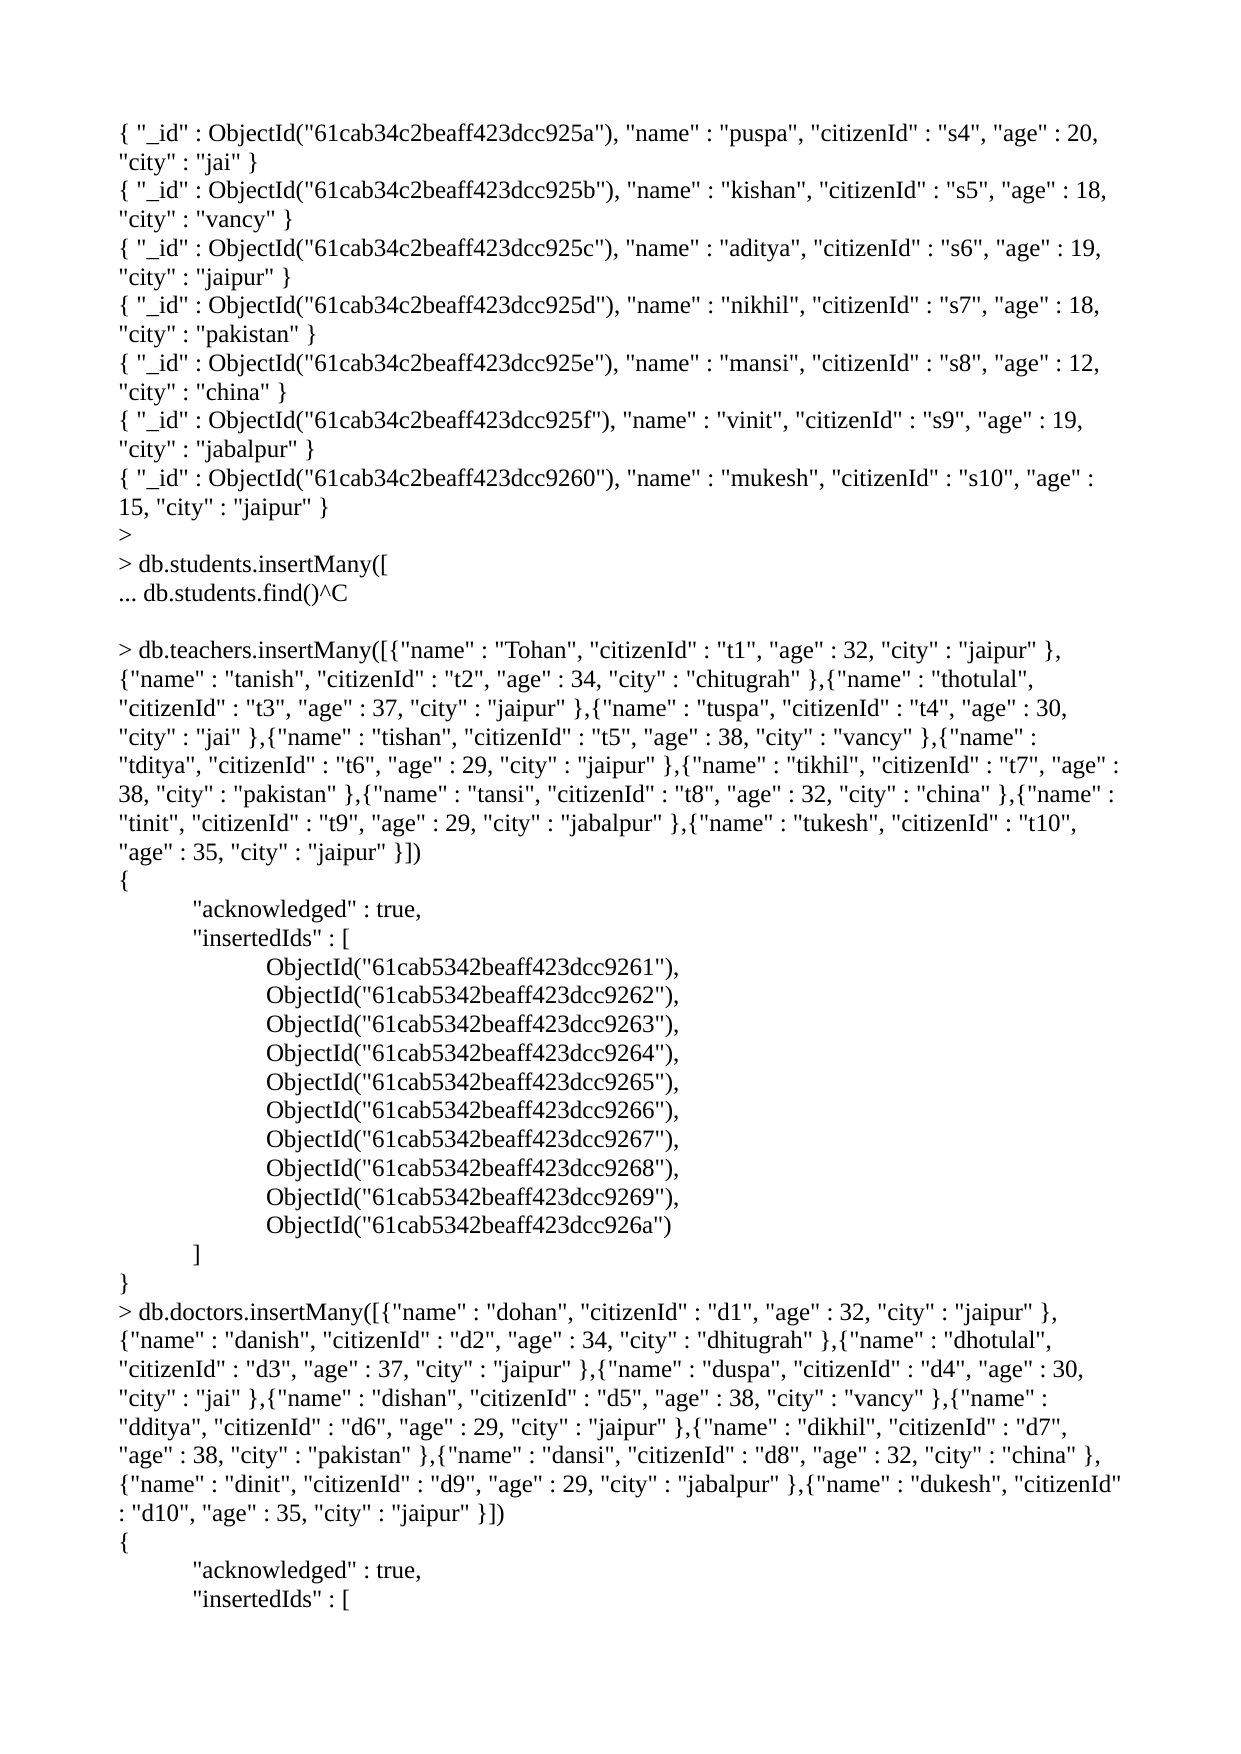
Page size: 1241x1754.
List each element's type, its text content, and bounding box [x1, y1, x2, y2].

text ObjectId("61cab5342beaff423dcc9264"), [118, 1038, 1122, 1067]
text ObjectId("61cab5342beaff423dcc9263"), [118, 1009, 1122, 1038]
text ObjectId("61cab5342beaff423dcc926a") [118, 1211, 1122, 1239]
text ObjectId("61cab5342beaff423dcc9268"), [118, 1153, 1122, 1182]
text ObjectId("61cab5342beaff423dcc9267"), [118, 1124, 1122, 1153]
text { "_id" : ObjectId("61cab34c2beaff423dcc925f"), "name" : "vinit", "citizenId" : "s9", "age" : 19, "city" : "jabalpur" } [118, 406, 1122, 463]
text { [118, 866, 1122, 894]
text "acknowledged" : true, [118, 894, 1122, 923]
text ObjectId("61cab5342beaff423dcc9262"), [118, 981, 1122, 1009]
text { [118, 1527, 1122, 1556]
text } [118, 1268, 1122, 1297]
text ObjectId("61cab5342beaff423dcc9265"), [118, 1067, 1122, 1096]
text > db.doctors.insertMany([{"name" : "dohan", "citizenId" : "d1", "age" : 32, "city" : "jaipur" },{"name" : "danish", "citizenId" : "d2", "age" : 34, "city" : "dhitugrah" },{"name" : "dhotulal", "citizenId" : "d3", "age" : 37, "city" : "jaipur" },{"name" : "duspa", "citizenId" : "d4", "age" : 30, "city" : "jai" },{"name" : "dishan", "citizenId" : "d5", "age" : 38, "city" : "vancy" },{"name" : "dditya", "citizenId" : "d6", "age" : 29, "city" : "jaipur" },{"name" : "dikhil", "citizenId" : "d7", "age" : 38, "city" : "pakistan" },{"name" : "dansi", "citizenId" : "d8", "age" : 32, "city" : "china" },{"name" : "dinit", "citizenId" : "d9", "age" : 29, "city" : "jabalpur" },{"name" : "dukesh", "citizenId" : "d10", "age" : 35, "city" : "jaipur" }]) [118, 1297, 1122, 1527]
text { "_id" : ObjectId("61cab34c2beaff423dcc925c"), "name" : "aditya", "citizenId" : "s6", "age" : 19, "city" : "jaipur" } [118, 233, 1122, 291]
text { "_id" : ObjectId("61cab34c2beaff423dcc925b"), "name" : "kishan", "citizenId" : "s5", "age" : 18, "city" : "vancy" } [118, 176, 1122, 233]
text ObjectId("61cab5342beaff423dcc9266"), [118, 1096, 1122, 1124]
text > db.students.insertMany([ [118, 549, 1122, 578]
text { "_id" : ObjectId("61cab34c2beaff423dcc925e"), "name" : "mansi", "citizenId" : "s8", "age" : 12, "city" : "china" } [118, 348, 1122, 406]
text { "_id" : ObjectId("61cab34c2beaff423dcc925d"), "name" : "nikhil", "citizenId" : "s7", "age" : 18, "city" : "pakistan" } [118, 291, 1122, 348]
text "insertedIds" : [ [118, 1584, 1122, 1613]
text "acknowledged" : true, [118, 1556, 1122, 1584]
text { "_id" : ObjectId("61cab34c2beaff423dcc9260"), "name" : "mukesh", "citizenId" : "s10", "age" : 15, "city" : "jaipur" } [118, 463, 1122, 521]
text { "_id" : ObjectId("61cab34c2beaff423dcc925a"), "name" : "puspa", "citizenId" : "s4", "age" : 20, "city" : "jai" } [118, 118, 1122, 176]
text > db.teachers.insertMany([{"name" : "Tohan", "citizenId" : "t1", "age" : 32, "city" : "jaipur" },{"name" : "tanish", "citizenId" : "t2", "age" : 34, "city" : "chitugrah" },{"name" : "thotulal", "citizenId" : "t3", "age" : 37, "city" : "jaipur" },{"name" : "tuspa", "citizenId" : "t4", "age" : 30, "city" : "jai" },{"name" : "tishan", "citizenId" : "t5", "age" : 38, "city" : "vancy" },{"name" : "tditya", "citizenId" : "t6", "age" : 29, "city" : "jaipur" },{"name" : "tikhil", "citizenId" : "t7", "age" : 38, "city" : "pakistan" },{"name" : "tansi", "citizenId" : "t8", "age" : 32, "city" : "china" },{"name" : "tinit", "citizenId" : "t9", "age" : 29, "city" : "jabalpur" },{"name" : "tukesh", "citizenId" : "t10", "age" : 35, "city" : "jaipur" }]) [118, 636, 1122, 866]
text ] [118, 1239, 1122, 1268]
text ObjectId("61cab5342beaff423dcc9261"), [118, 952, 1122, 981]
text ObjectId("61cab5342beaff423dcc9269"), [118, 1182, 1122, 1211]
text "insertedIds" : [ [118, 923, 1122, 952]
text > [118, 521, 1122, 549]
text ... db.students.find()^C [118, 578, 1122, 607]
